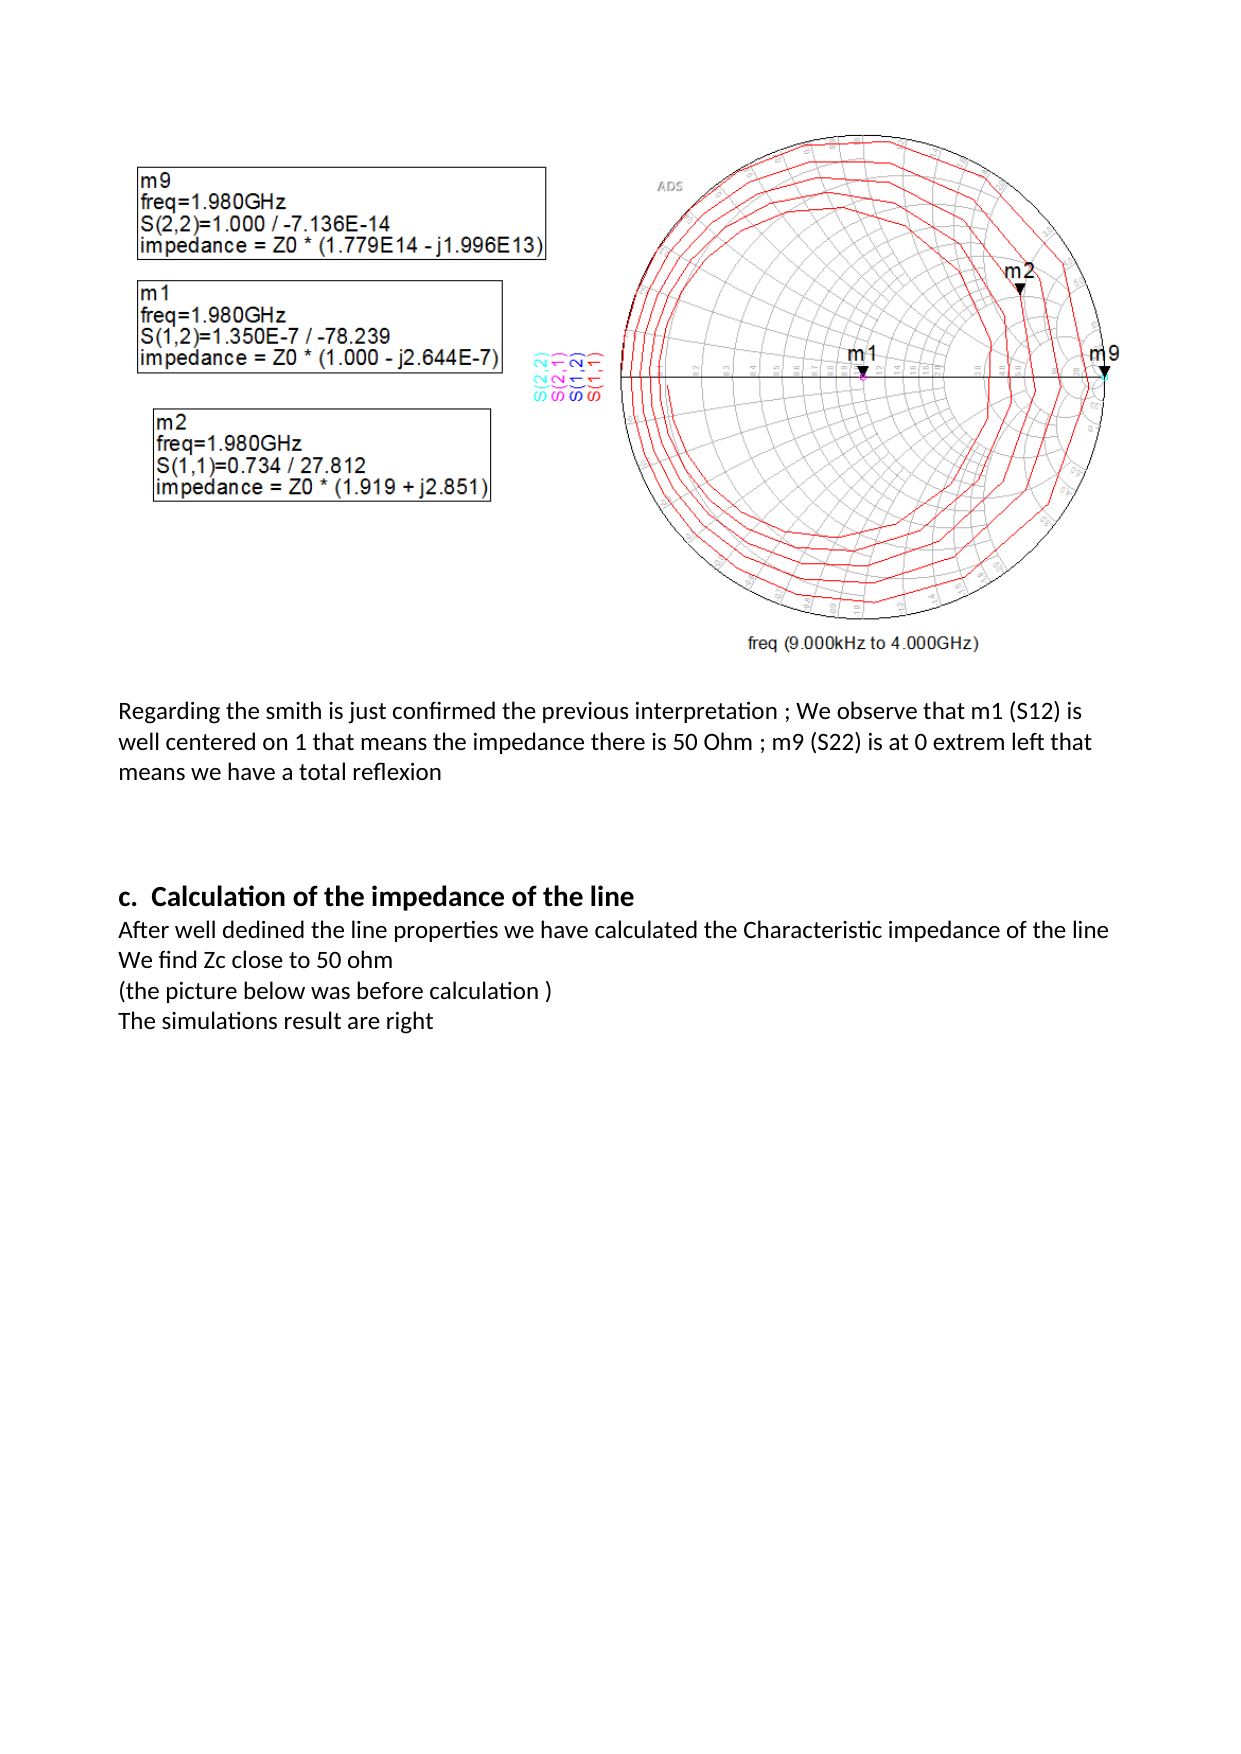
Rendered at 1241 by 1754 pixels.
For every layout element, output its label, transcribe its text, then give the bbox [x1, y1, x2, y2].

text c. Calculation of the impedance of the line [118, 878, 1122, 914]
text After well dedined the line properties we have calculated the Characteristic impedance of the line [118, 914, 1122, 944]
text We find Zc close to 50 ohm [118, 944, 1122, 975]
picture [118, 118, 1123, 665]
text (the picture below was before calculation ) [118, 975, 1122, 1005]
text The simulations result are right [118, 1005, 1122, 1036]
text Regarding the smith is just confirmed the previous interpretation ; We observe that m1 (S12) is well centered on 1 that means the impedance there is 50 Ohm ; m9 (S22) is at 0 extrem left that means we have a total reflexion [118, 695, 1122, 787]
